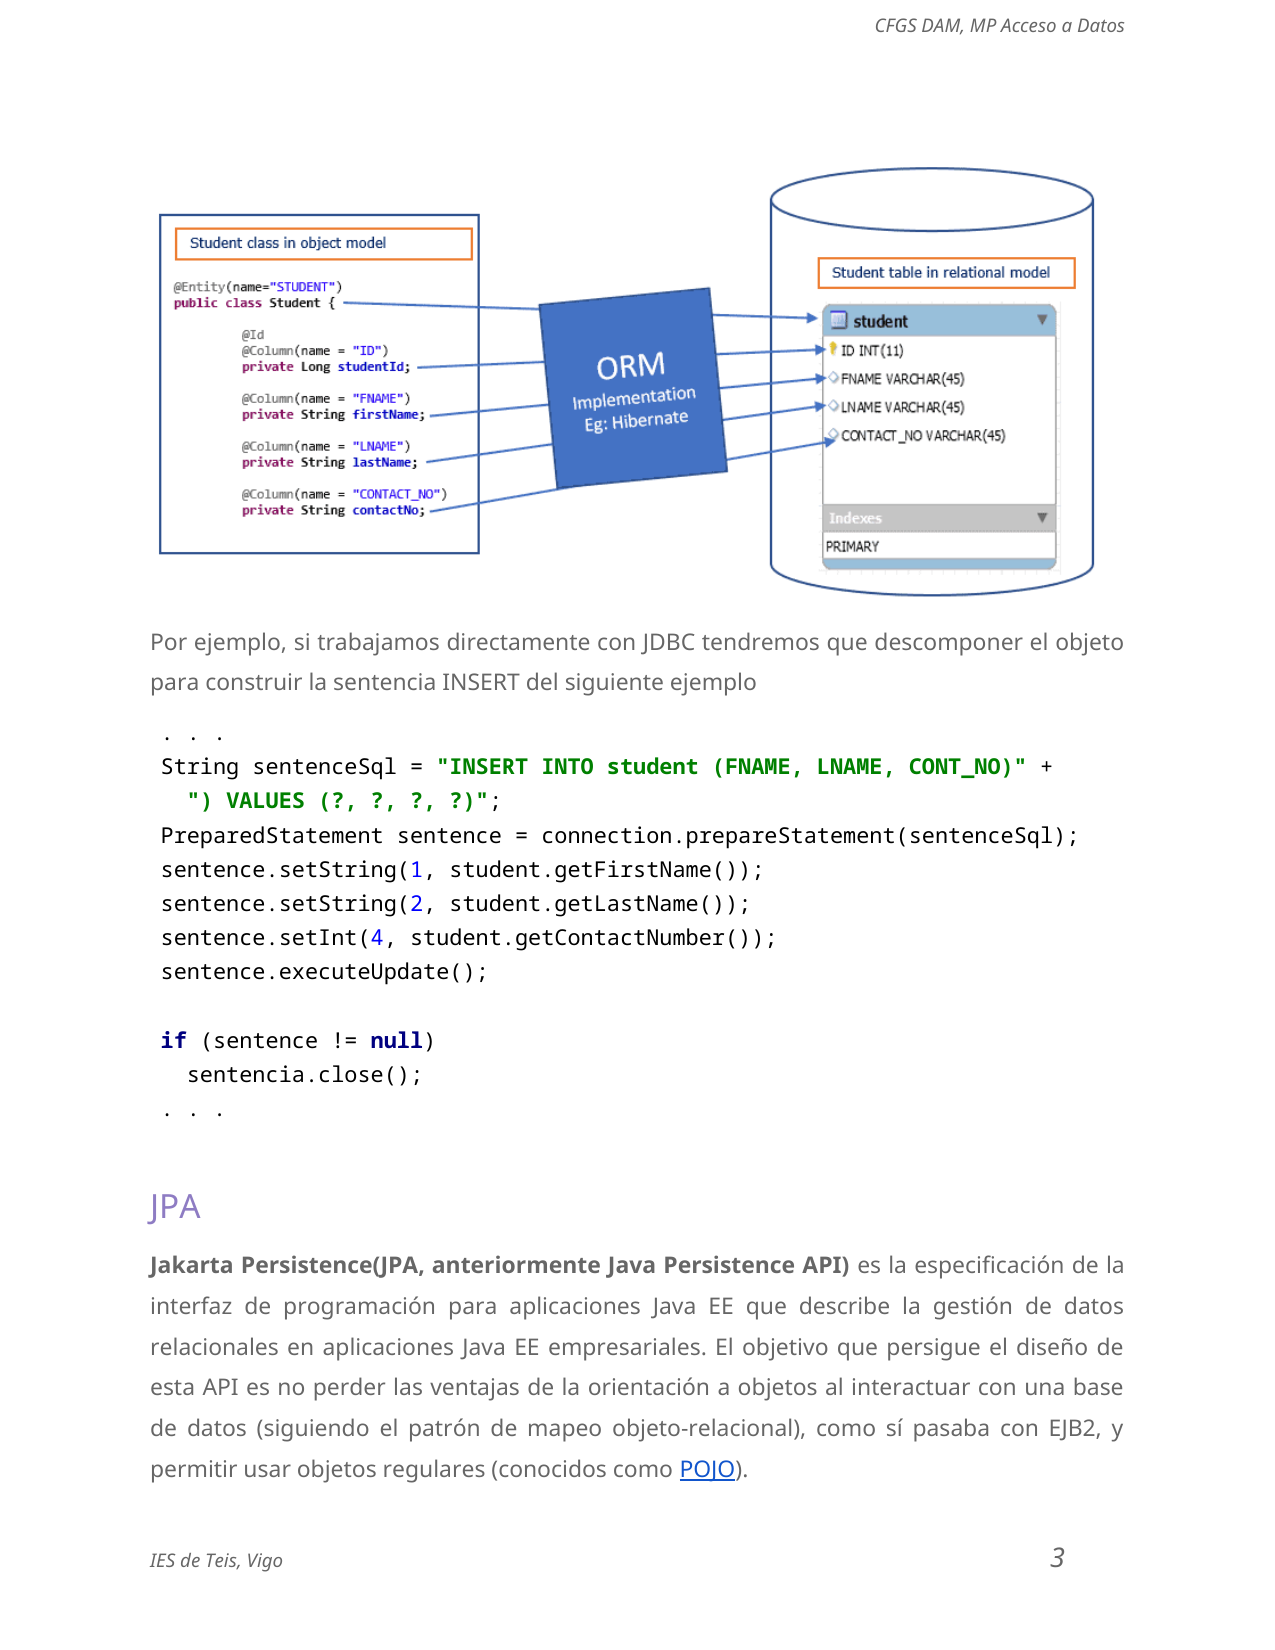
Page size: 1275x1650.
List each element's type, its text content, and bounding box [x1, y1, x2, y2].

text Por ejemplo, si trabajamos directamente con JDBC tendremos que descomponer el objeto para construir la sentencia INSERT del siguiente ejemplo [150, 625, 1125, 697]
text Jakarta Persistence(JPA, anteriormente Java Persistence API) es la especificación de la interfaz de programación para aplicaciones Java EE que describe la gestión de datos relacionales en aplicaciones Java EE empresariales. El objetivo que persigue el diseño de esta API es no perder las ventajas de la orientación a objetos al interactuar con una base de datos (siguiendo el patrón de mapeo objeto-relacional), como sí pasaba con EJB2, y permitir usar objetos regulares (conocidos como POJO). [150, 1249, 1125, 1484]
picture [150, 150, 1125, 598]
subtitle JPA [150, 1183, 1125, 1228]
table_header . . . String sentenceSql = "INSERT INTO student (FNAME, LNAME, CONT_NO)" + ") VALUES (?, ?, ?, ?)"; PreparedStatement sentence = connection.prepareStatement(sentenceSql); sentence.setString(1, student.getFirstName()); sentence.setString(2, student.getLastName()); sentence.setInt(4, student.getContactNumber()); sentence.executeUpdate(); if (sentence != null) sentencia.close(); . . . [150, 707, 1125, 1133]
